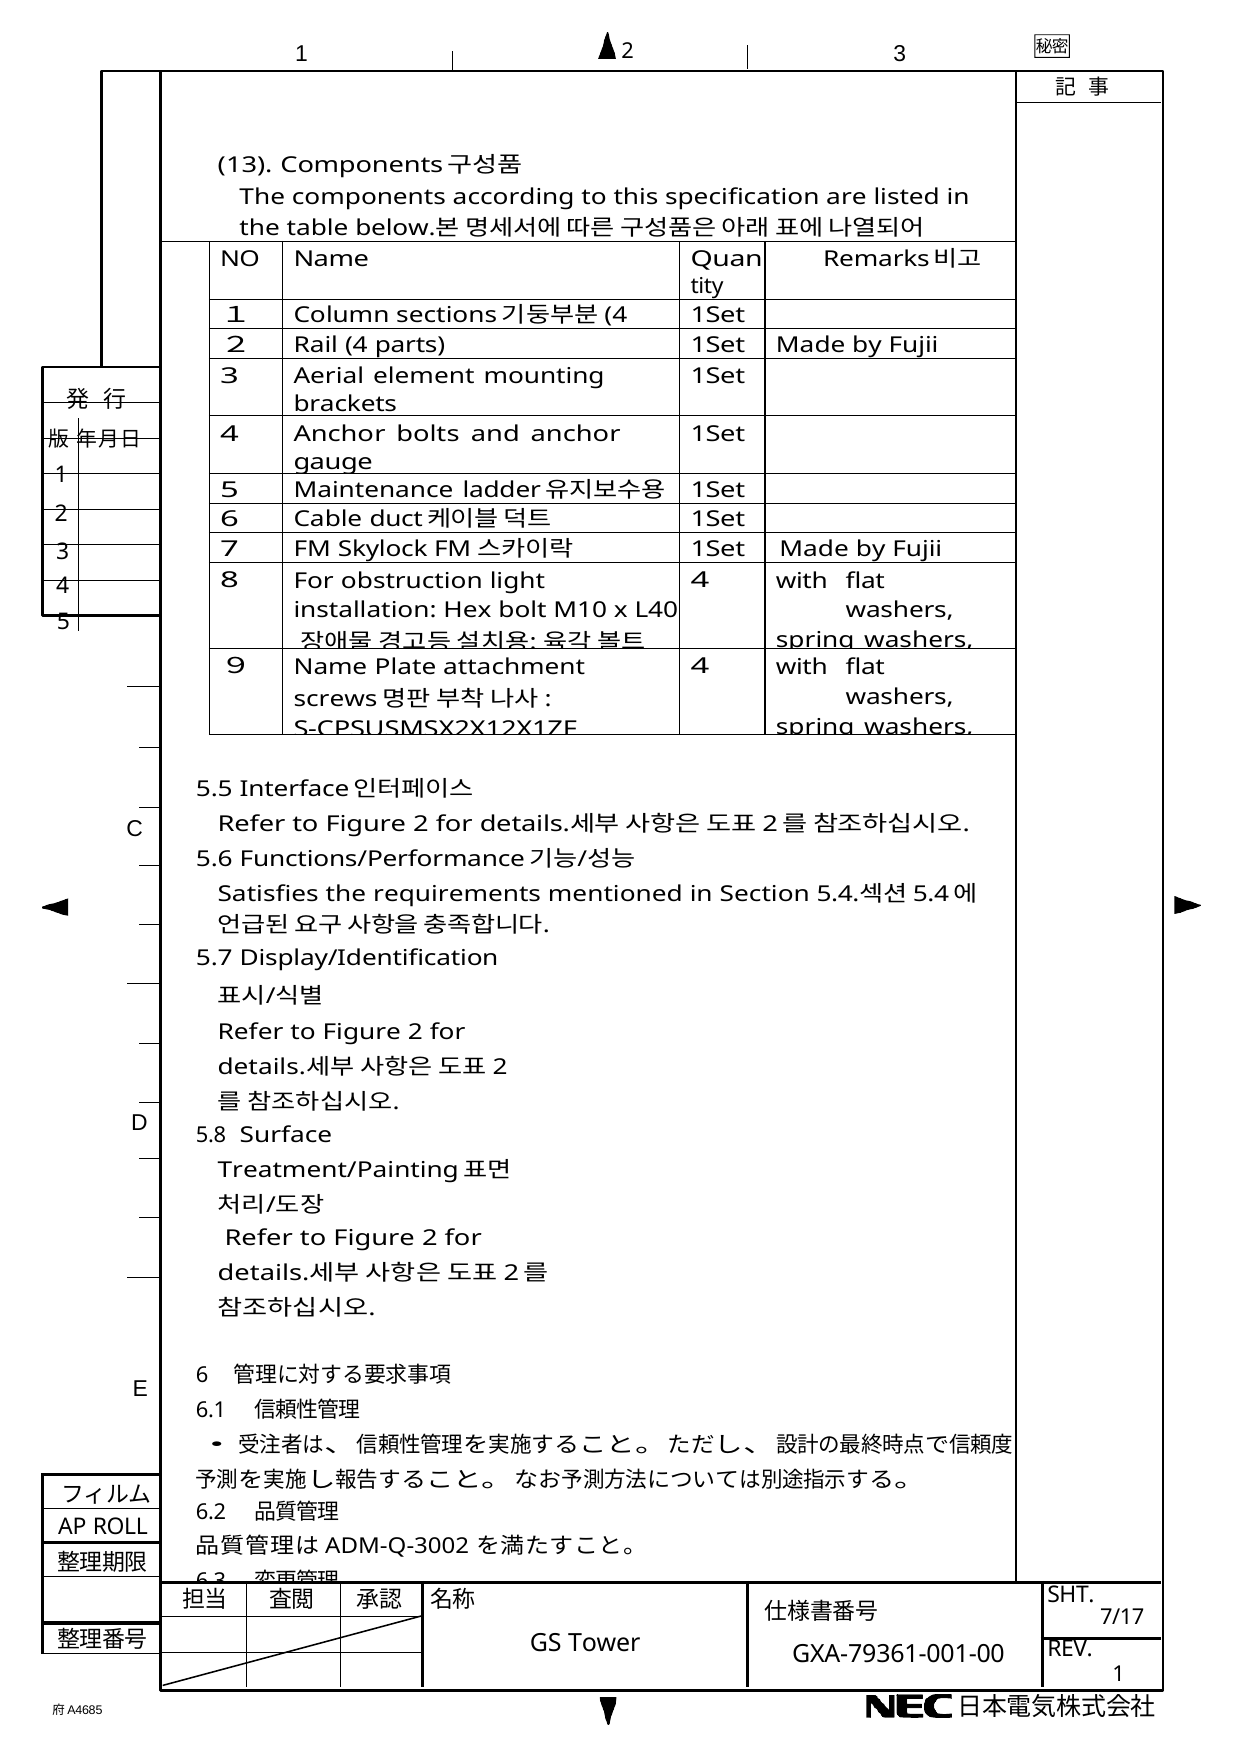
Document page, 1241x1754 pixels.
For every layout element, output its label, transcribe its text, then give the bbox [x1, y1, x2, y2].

text [766, 458, 1015, 473]
text NO [220, 244, 282, 272]
text [210, 605, 282, 637]
text [283, 569, 293, 600]
text [1004, 605, 1015, 637]
text 版 年月日 [49, 422, 209, 452]
text [680, 569, 764, 600]
text 名称 [430, 1584, 746, 1613]
text 1Set [690, 361, 764, 389]
text 2 [1017, 497, 1213, 529]
text [766, 422, 1015, 452]
text 1Set [690, 418, 764, 447]
text Name [293, 244, 679, 272]
list 変更管理 [196, 1563, 1015, 1581]
text 1Set [690, 506, 764, 532]
text 担当 [182, 1584, 245, 1614]
text [680, 474, 764, 489]
text 3 [56, 534, 209, 566]
text 2 [680, 504, 764, 529]
text Column sections기둥부분 (4 parts) [293, 302, 679, 328]
text [283, 474, 679, 489]
text Quan [690, 244, 764, 272]
list 信頼性管理 [196, 1392, 1015, 1423]
text [283, 605, 293, 637]
text 1Set [690, 476, 764, 503]
table_cell 整理期限 [44, 1544, 161, 1576]
text 1 [54, 458, 209, 489]
list Functions/Performance기능/성능 [196, 841, 1015, 872]
text Anchor bolts and anchor gauge [293, 418, 679, 473]
text [1017, 1108, 1213, 1135]
text GS Tower [424, 1625, 746, 1659]
text [680, 458, 764, 473]
text 2 [210, 504, 282, 529]
text [1017, 605, 1213, 637]
text [680, 422, 764, 452]
list 표시/식별 [196, 978, 525, 1010]
text ・受注者は、信頼性管理を実施すること。ただし、設計の最終時点で信頼度予測を実施し報告すること。なお予測方法については別途指示する。 [195, 1427, 1015, 1493]
text 2 [766, 504, 1015, 529]
text D [131, 1108, 1015, 1135]
text ９ [220, 651, 282, 679]
text 2 [283, 504, 679, 529]
text 1 [1112, 1661, 1160, 1686]
text [766, 569, 776, 600]
text [283, 422, 293, 452]
text Rail (4 parts) [293, 331, 679, 358]
text [1017, 534, 1213, 566]
text 記 事 [1055, 74, 1160, 100]
text REV. [1047, 1640, 1160, 1661]
text 仕様書番号 [764, 1593, 1041, 1626]
text The components according to this specification are listed in the table below.본 명세서에 따른 구성품은 아래 표에 나열되어 있습니다. [239, 179, 1015, 241]
list Refer to Figure 2 for details.세부 사항은 도표 2를 참조하십시오. [196, 1222, 549, 1322]
text [210, 569, 282, 600]
table_cell [44, 1577, 161, 1621]
text [766, 474, 1015, 489]
text 査閲 [269, 1584, 339, 1614]
text 承認 [357, 1584, 421, 1614]
list Display/Identification [196, 942, 525, 972]
text 品質管理はADM-Q-3002 を満たすこと。 [196, 1528, 1015, 1560]
text 장애물 경고등 설치용: 육각 볼트 M10 x L40 [293, 624, 679, 648]
table_header フィルム [44, 1476, 161, 1508]
text [283, 381, 293, 414]
picture [866, 1694, 952, 1718]
text 2 [283, 497, 293, 503]
text [680, 605, 764, 637]
text [210, 458, 282, 473]
text 発 行 [67, 381, 209, 414]
text [1017, 381, 1213, 414]
picture [1174, 896, 1201, 914]
text (13). Components구성품 [217, 147, 1015, 179]
text 7 [220, 535, 282, 562]
text [283, 458, 293, 473]
text Name Plate attachment screws명판 부착 나사 : [293, 651, 644, 713]
picture [598, 32, 616, 59]
text 4 [56, 569, 209, 600]
text [766, 381, 1015, 414]
text For obstruction light installation: Hex bolt M10 x L40 [293, 565, 679, 624]
text S-CPSUSMSX2X12X1ZF [293, 713, 644, 734]
text [680, 381, 764, 414]
text [210, 381, 282, 414]
text [680, 534, 764, 562]
text with flat washers, spring washers, and [776, 565, 1004, 648]
text 4 [220, 418, 282, 447]
text Maintenance ladder유지보수용 사다리 [293, 476, 679, 503]
text [1017, 1374, 1213, 1401]
text 6 [220, 506, 282, 532]
text 4 [690, 565, 764, 593]
text [766, 534, 1015, 562]
text Remarks비고 [823, 244, 1015, 272]
text 8 [220, 565, 282, 593]
text Aerial element mounting brackets [293, 361, 679, 415]
text Made by Fujii denko [779, 535, 1015, 562]
text ２ [220, 331, 282, 358]
text 2 [210, 497, 220, 503]
text 4 [690, 651, 764, 679]
text GXA-79361-001-00 [792, 1635, 1041, 1669]
table_cell 整理番号 [44, 1625, 161, 1653]
text 5 [57, 605, 209, 637]
list Interface인터페이스 [196, 771, 1015, 802]
text Satisfies the requirements mentioned in Section 5.4.섹션 5.4에 언급된 요구 사항을 충족합니다. [217, 876, 1015, 939]
text [210, 422, 282, 452]
text Cable duct케이블 덕트 [293, 506, 679, 532]
text 1Set [690, 331, 764, 358]
text [283, 534, 679, 562]
text Made by Fujii denko [776, 331, 1015, 358]
text [1017, 815, 1213, 841]
text FM Skylock FM 스카이락 [293, 535, 679, 562]
text tity수량 [690, 272, 764, 299]
text 2 [54, 497, 209, 529]
picture [42, 898, 69, 916]
text 2 [766, 497, 1015, 503]
list Refer to Figure 2 for details.세부 사항은 도표 2를 참조하십시오. [196, 1016, 525, 1116]
text E [132, 1374, 1015, 1401]
list Surface Treatment/Painting표면 처리/도장 [196, 1119, 549, 1219]
text 1Set [690, 302, 764, 328]
text １ [220, 302, 282, 328]
text C [126, 815, 1015, 841]
text [1017, 422, 1213, 452]
text 3 [220, 361, 282, 389]
text 7/17 [1100, 1607, 1160, 1629]
text with flat washers, spring washers, and [776, 651, 1004, 734]
text Refer to Figure 2 for details.세부 사항은 도표 2를 참조하십시오. [217, 806, 1015, 837]
picture [599, 1697, 617, 1725]
text [210, 474, 282, 489]
text [1017, 569, 1213, 600]
text SHT. [1047, 1584, 1160, 1607]
list 品質管理 [196, 1497, 1015, 1525]
text 2 [680, 497, 690, 503]
list 管理に対する要求事項 [196, 1357, 1015, 1388]
text [1017, 458, 1213, 489]
text 5 [220, 476, 282, 503]
text 1Set [690, 535, 764, 562]
table_cell AP ROLL [44, 1509, 161, 1541]
text [210, 534, 282, 562]
text [766, 605, 776, 637]
text [1004, 569, 1015, 600]
